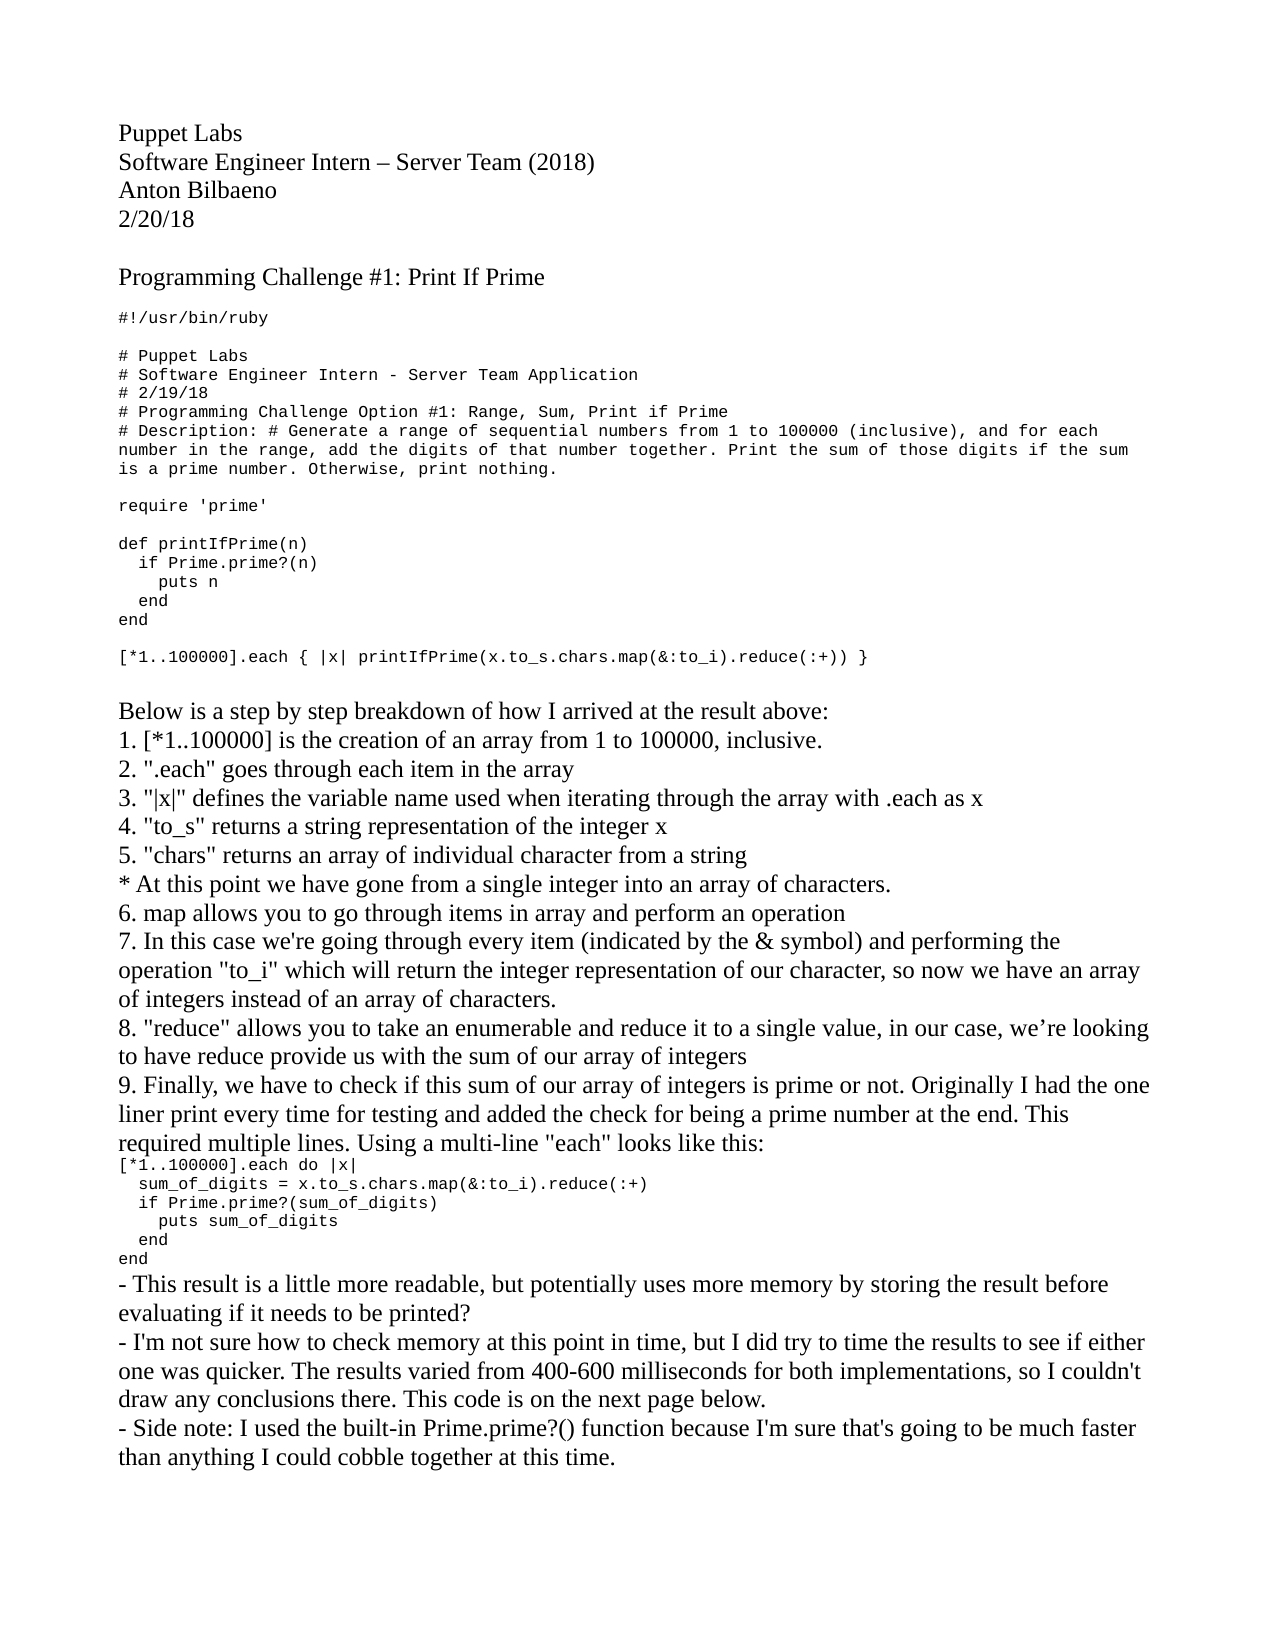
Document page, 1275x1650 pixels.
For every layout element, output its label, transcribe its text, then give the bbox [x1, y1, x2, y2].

text Below is a step by step breakdown of how I arrived at the result above: [118, 696, 1157, 725]
text if Prime.prime?(n) [118, 554, 1157, 573]
text Puppet Labs Software Engineer Intern – Server Team (2018) [118, 118, 1157, 176]
text # Programming Challenge Option #1: Range, Sum, Print if Prime [118, 404, 1157, 423]
text Programming Challenge #1: Print If Prime [118, 233, 1157, 291]
text 5. "chars" returns an array of individual character from a string [118, 840, 1157, 869]
text [*1..100000].each { |x| printIfPrime(x.to_s.chars.map(&:to_i).reduce(:+)) } [118, 649, 1157, 668]
text if Prime.prime?(sum_of_digits) [118, 1194, 1157, 1213]
text end [118, 611, 1157, 630]
text 2. ".each" goes through each item in the array [118, 754, 1157, 783]
text end [118, 592, 1157, 611]
text # 2/19/18 [118, 385, 1157, 404]
text 7. In this case we're going through every item (indicated by the & symbol) and performing the operation "to_i" which will return the integer representation of our character, so now we have an array of integers instead of an array of characters. [118, 926, 1157, 1013]
text #!/usr/bin/ruby [118, 309, 1157, 328]
text 9. Finally, we have to check if this sum of our array of integers is prime or not. Originally I had the one liner print every time for testing and added the check for being a prime number at the end. This required multiple lines. Using a multi-line "each" looks like this: [118, 1070, 1157, 1156]
text # Description: # Generate a range of sequ­ential numbers from 1 to 100000 (inclusive), and for each number in the range, add the digits of that number together. Print the sum of those digits if the sum is a prime number. Otherwise, print nothing. [118, 423, 1157, 479]
text - This result is a little more readable, but potentially uses more memory by storing the result before evaluating if it needs to be printed? [118, 1269, 1157, 1327]
text # Puppet Labs [118, 347, 1157, 366]
text 2/20/18 [118, 204, 1157, 233]
text - I'm not sure how to check memory at this point in time, but I did try to time the results to see if either one was quicker. The results varied from 400-600 milliseconds for both implementations, so I couldn't draw any conclusions there. This code is on the next page below. [118, 1327, 1157, 1413]
text 8. "reduce" allows you to take an enumerable and reduce it to a single value, in our case, we’re looking to have reduce provide us with the sum of our array of integers [118, 1013, 1157, 1070]
text def printIfPrime(n) [118, 536, 1157, 554]
text Anton Bilbaeno [118, 176, 1157, 204]
text puts n [118, 573, 1157, 592]
text 4. "to_s" returns a string representation of the integer x [118, 811, 1157, 840]
text # Software Engineer Intern - Server Team Application [118, 366, 1157, 385]
text - Side note: I used the built-in Prime.prime?() function because I'm sure that's going to be much faster than anything I could cobble together at this time. [118, 1413, 1157, 1471]
text * At this point we have gone from a single integer into an array of characters. [118, 869, 1157, 898]
text sum_of_digits = x.to_s.chars.map(&:to_i).reduce(:+) [118, 1175, 1157, 1194]
text puts sum_of_digits [118, 1213, 1157, 1232]
text end [118, 1232, 1157, 1251]
text end [118, 1251, 1157, 1269]
text [*1..100000].each do |x| [118, 1156, 1157, 1175]
text 1. [*1..100000] is the creation of an array from 1 to 100000, inclusive. [118, 725, 1157, 754]
text 6. map allows you to go through items in array and perform an operation [118, 898, 1157, 926]
text 3. "|x|" defines the variable name used when iterating through the array with .each as x [118, 783, 1157, 811]
text require 'prime' [118, 498, 1157, 517]
